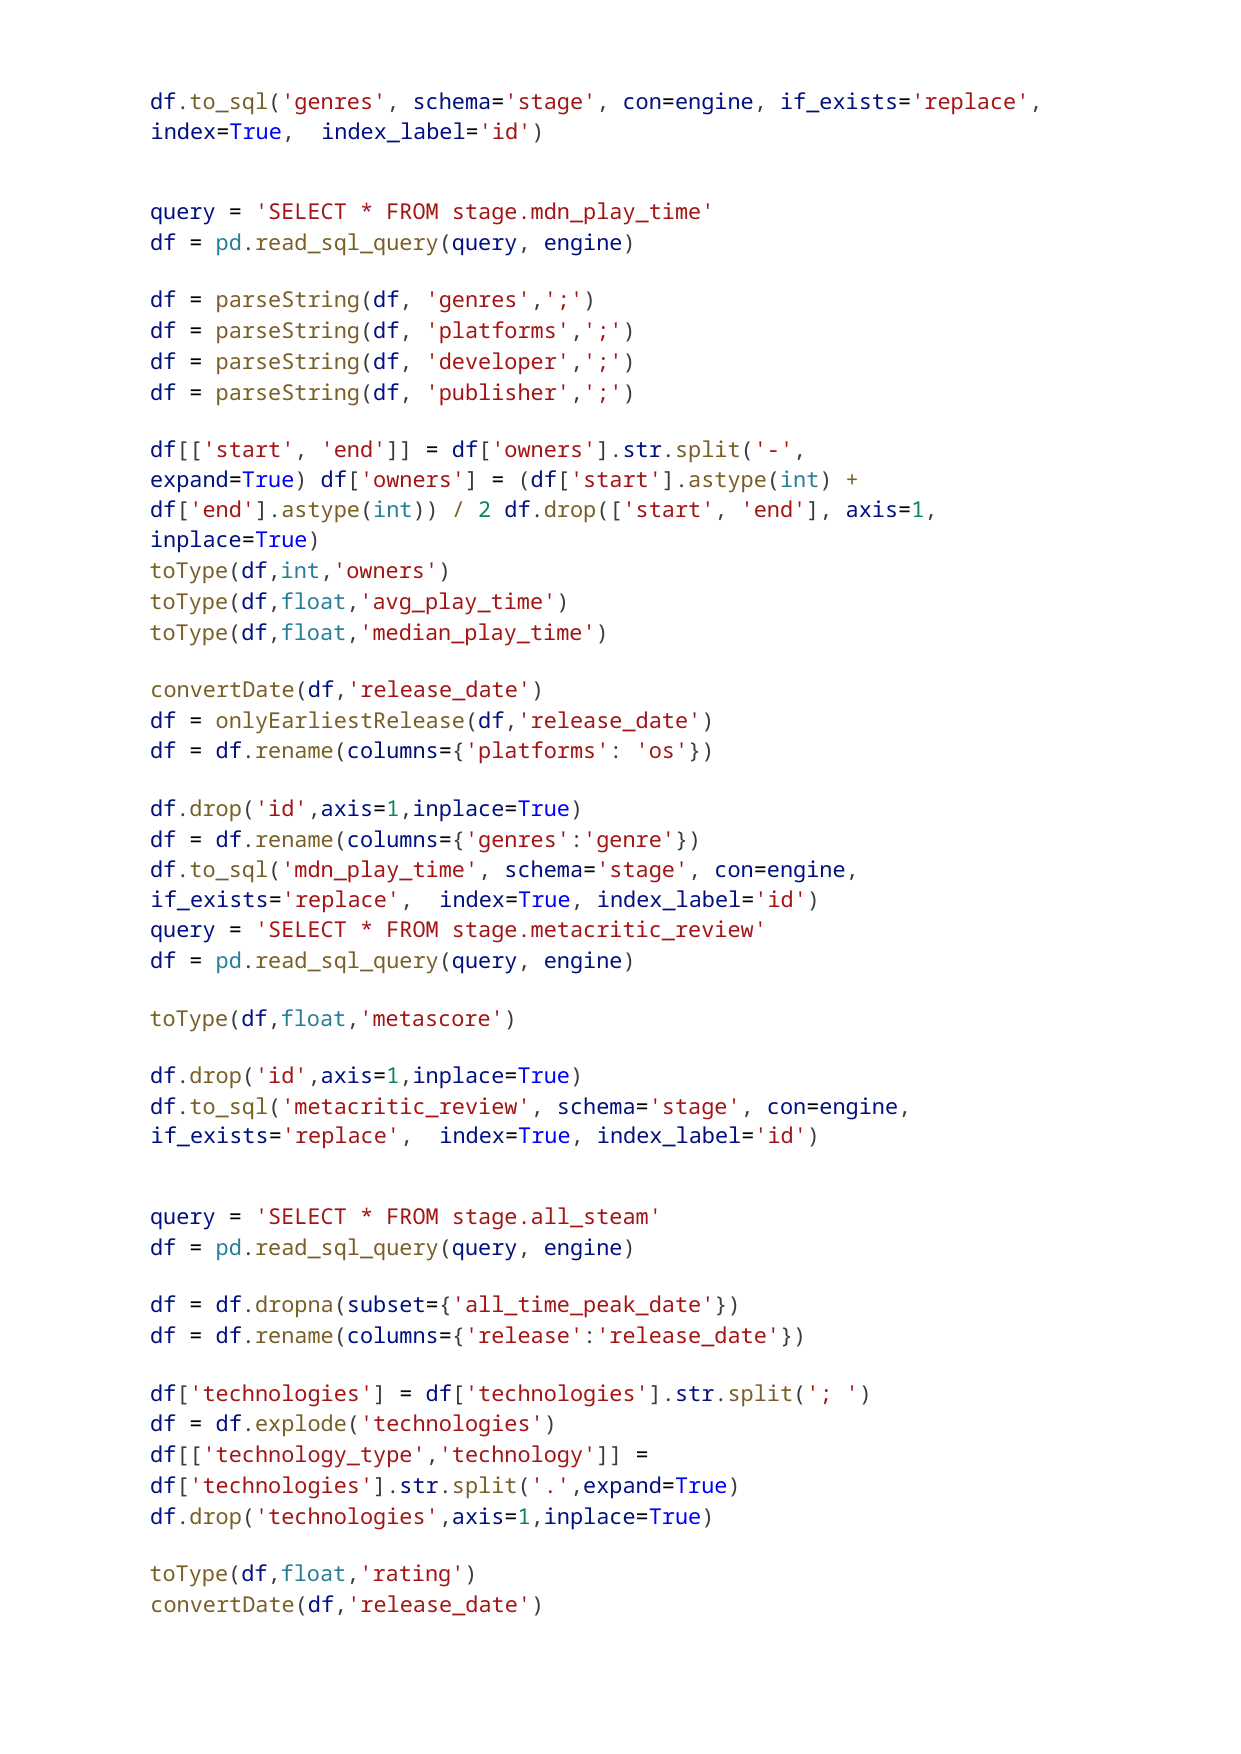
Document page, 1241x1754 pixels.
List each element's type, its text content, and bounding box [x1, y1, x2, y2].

text toType(df,int,'owners') [149, 555, 1161, 585]
text df.drop('technologies',axis=1,inplace=True) [150, 1501, 1161, 1530]
text df['technologies'].str.split('.',expand=True) [150, 1470, 1161, 1500]
text df = pd.read_sql_query(query, engine) [150, 1232, 1161, 1262]
text toType(df,float,'avg_play_time') [149, 586, 1161, 615]
text df = pd.read_sql_query(query, engine) [150, 945, 1161, 975]
text df[['technology_type','technology']] = [150, 1439, 1161, 1469]
text convertDate(df,'release_date') [150, 674, 1161, 704]
text query = 'SELECT * FROM stage.mdn_play_time' [150, 196, 1161, 226]
text df.to_sql('genres', schema='stage', con=engine, if_exists='replace', index=True, index_label='id') [150, 86, 1127, 146]
text df.to_sql('mdn_play_time', schema='stage', con=engine, if_exists='replace', index=True, index_label='id') [150, 854, 1066, 914]
text df = df.explode('technologies') [150, 1408, 1161, 1438]
text df = onlyEarliestRelease(df,'release_date') [150, 705, 1161, 734]
text df = df.rename(columns={'genres':'genre'}) [150, 824, 1161, 853]
text df[['start', 'end']] = df['owners'].str.split('-', expand=True) df['owners'] = (df['start'].astype(int) + df['end'].astype(int)) / 2 df.drop(['start', 'end'], axis=1, inplace=True) [150, 434, 970, 554]
text query = 'SELECT * FROM stage.all_steam' [150, 1201, 1161, 1231]
text query = 'SELECT * FROM stage.metacritic_review' [150, 914, 1161, 944]
text toType(df,float,'metascore') [149, 1002, 1161, 1032]
text df['technologies'] = df['technologies'].str.split('; ') [150, 1377, 1161, 1407]
text df = df.rename(columns={'platforms': 'os'}) [150, 735, 1161, 765]
text df = parseString(df, 'platforms',';') [150, 315, 1161, 345]
text convertDate(df,'release_date') [150, 1589, 1161, 1618]
text df.to_sql('metacritic_review', schema='stage', con=engine, if_exists='replace', index=True, index_label='id') [150, 1091, 1114, 1150]
text df = parseString(df, 'publisher',';') [150, 377, 1161, 407]
text df = parseString(df, 'developer',';') [150, 346, 1161, 376]
text toType(df,float,'rating') [149, 1558, 1161, 1588]
text df = pd.read_sql_query(query, engine) [150, 227, 1161, 257]
text df = parseString(df, 'genres',';') [150, 284, 1161, 314]
text df = df.rename(columns={'release':'release_date'}) [150, 1320, 1161, 1350]
text df.drop('id',axis=1,inplace=True) [150, 793, 1161, 823]
text df = df.dropna(subset={'all_time_peak_date'}) [150, 1289, 1161, 1319]
text toType(df,float,'median_play_time') [149, 616, 1161, 646]
text df.drop('id',axis=1,inplace=True) [150, 1060, 1161, 1090]
